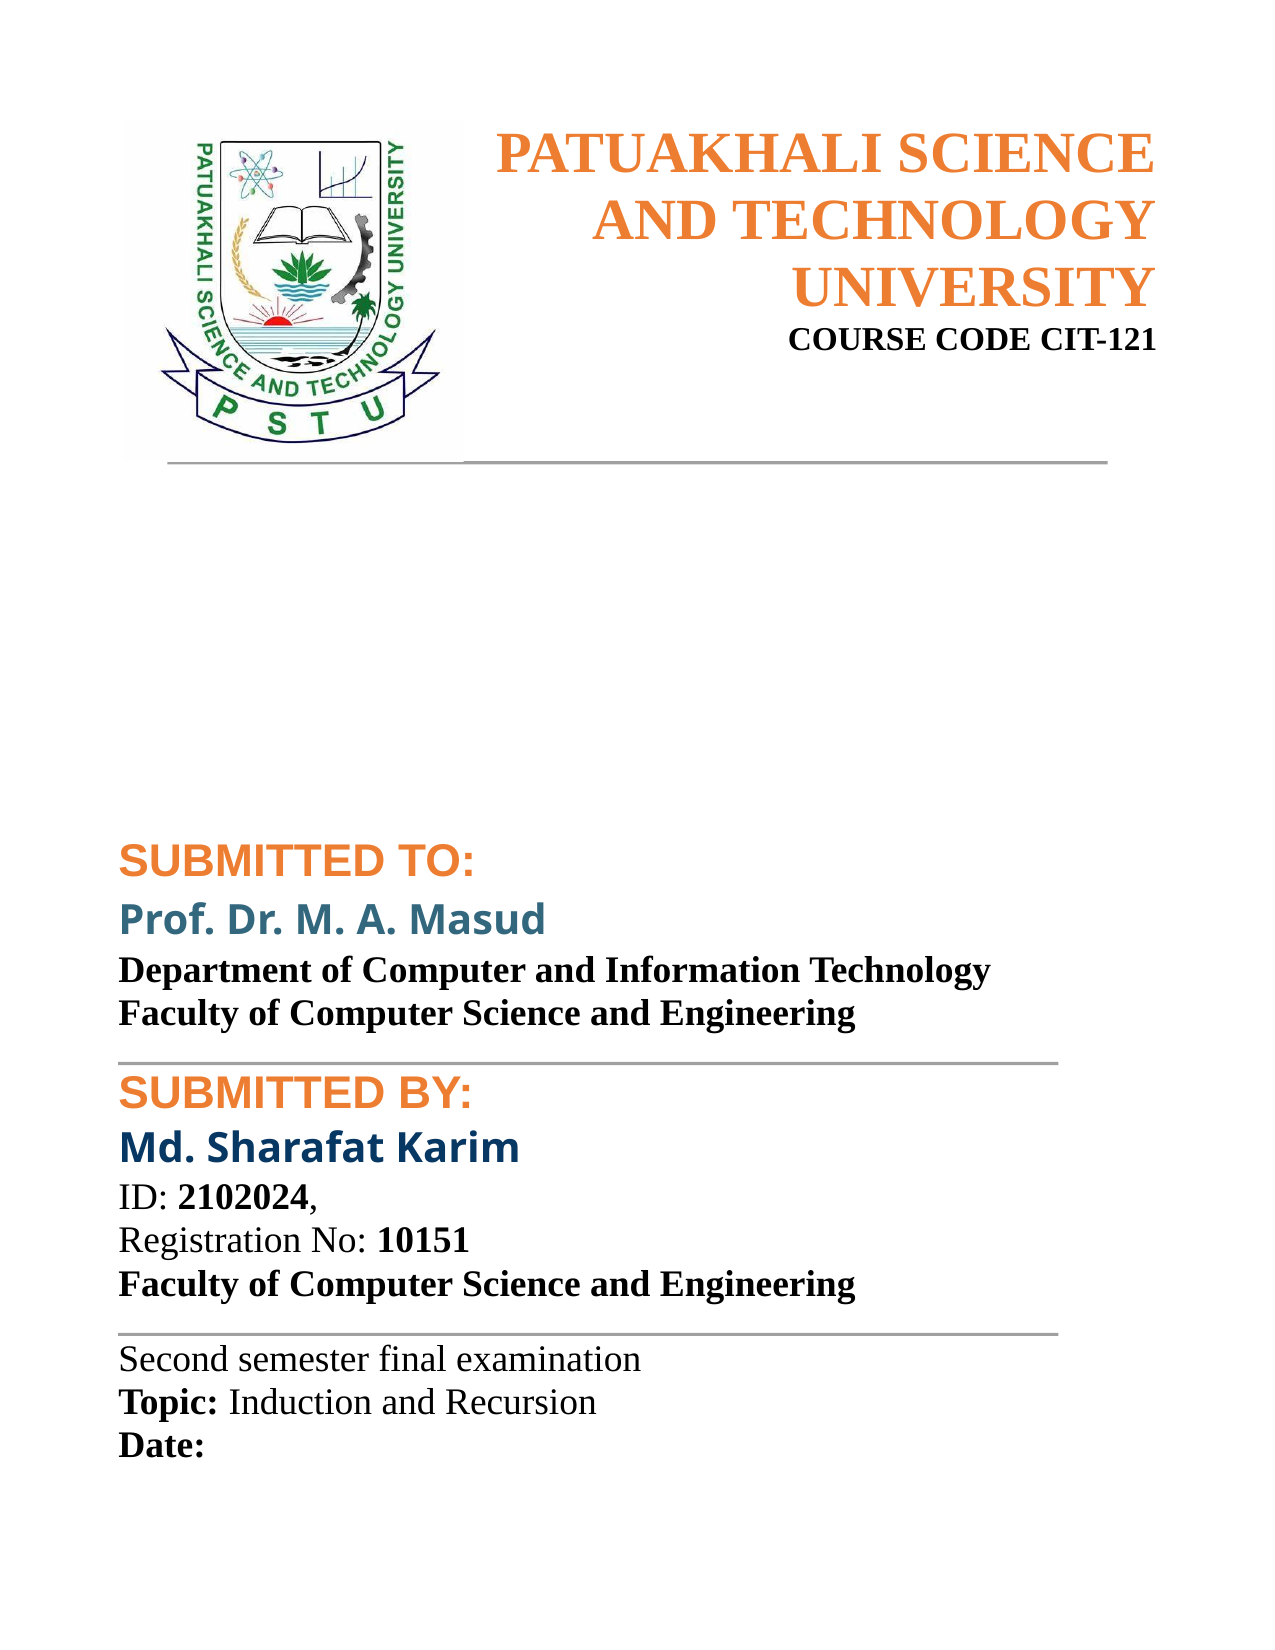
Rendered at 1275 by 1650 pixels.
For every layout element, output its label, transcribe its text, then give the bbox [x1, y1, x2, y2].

text ID: 2102024, [118, 1175, 1157, 1218]
text Second semester final examination [118, 1336, 1157, 1379]
text PATUAKHALI SCIENCE AND TECHNOLOGY UNIVERSITY [118, 118, 1157, 319]
text Date: [118, 1422, 1157, 1465]
subtitle Prof. Dr. M. A. Masud [118, 890, 1157, 947]
picture [122, 120, 464, 462]
text SUBMITTED TO: [118, 833, 1157, 886]
text COURSE CODE CIT-121 [464, 319, 1157, 358]
text Faculty of Computer Science and Engineering [118, 990, 1157, 1033]
text Registration No: 10151 [118, 1218, 1157, 1261]
text Faculty of Computer Science and Engineering [118, 1261, 1157, 1304]
text Md. Sharafat Karim [118, 1118, 1157, 1175]
text Topic: Induction and Recursion [118, 1379, 1157, 1422]
text SUBMITTED BY: [118, 1065, 1157, 1118]
text Department of Computer and Information Technology [118, 947, 1157, 990]
